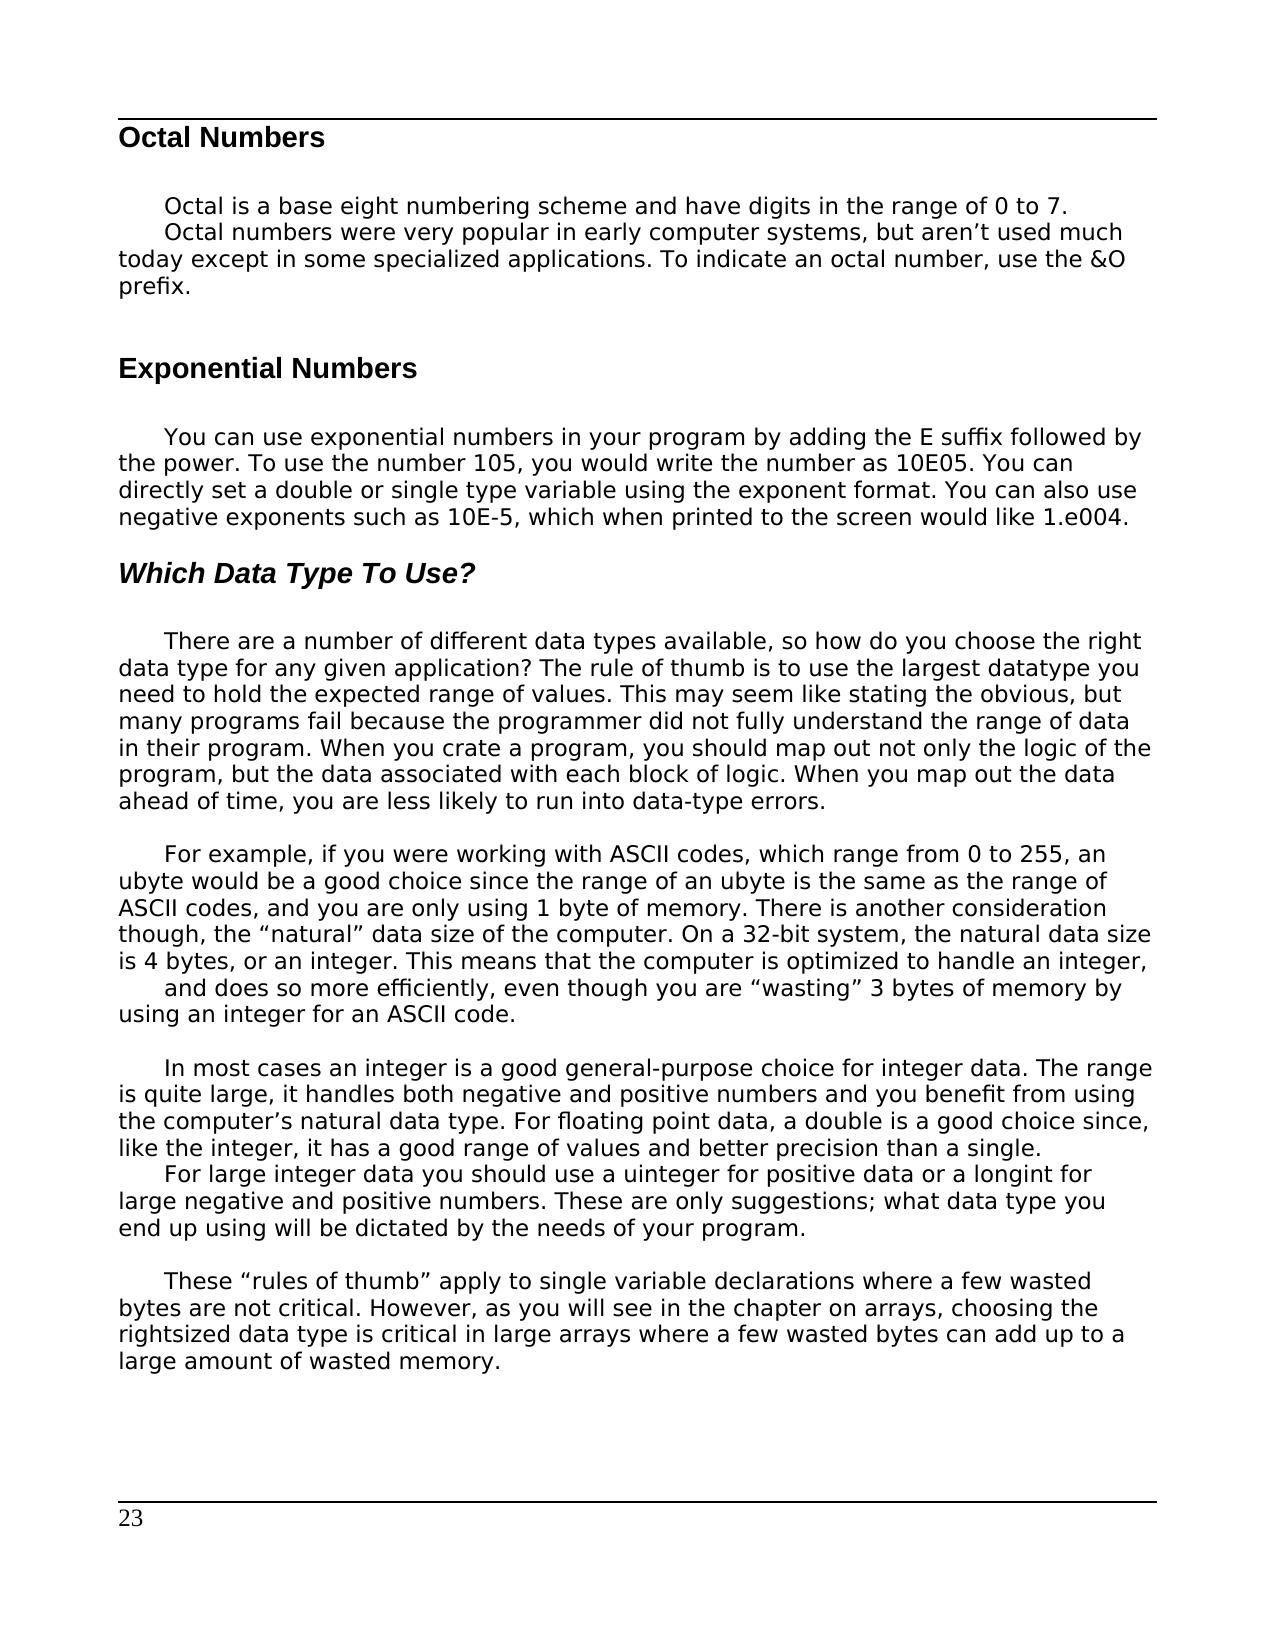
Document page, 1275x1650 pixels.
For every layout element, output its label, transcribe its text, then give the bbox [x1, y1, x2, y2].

text and does so more efficiently, even though you are “wasting” 3 bytes of memory by using an integer for an ASCII code. [118, 975, 1157, 1028]
subtitle Which Data Type To Use? [118, 556, 1157, 589]
text There are a number of different data types available, so how do you choose the right data type for any given application? The rule of thumb is to use the largest datatype you need to hold the expected range of values. This may seem like stating the obvious, but many programs fail because the programmer did not fully understand the range of data in their program. When you crate a program, you should map out not only the logic of the program, but the data associated with each block of logic. When you map out the data ahead of time, you are less likely to run into data-type errors. [118, 628, 1157, 815]
subtitle Exponential Numbers [118, 351, 1157, 385]
text Octal is a base eight numbering scheme and have digits in the range of 0 to 7. [118, 193, 1157, 219]
text For large integer data you should use a uinteger for positive data or a longint for large negative and positive numbers. These are only suggestions; what data type you end up using will be dictated by the needs of your program. [118, 1162, 1157, 1242]
text Octal numbers were very popular in early computer systems, but aren’t used much today except in some specialized applications. To indicate an octal number, use the &O prefix. [118, 219, 1157, 299]
subtitle Octal Numbers [118, 120, 1157, 154]
text You can use exponential numbers in your program by adding the E suffix followed by the power. To use the number 105, you would write the number as 10E05. You can directly set a double or single type variable using the exponent format. You can also use negative exponents such as 10E-5, which when printed to the screen would like 1.e004. [118, 424, 1157, 531]
text These “rules of thumb” apply to single variable declarations where a few wasted bytes are not critical. However, as you will see in the chapter on arrays, choosing the rightsized data type is critical in large arrays where a few wasted bytes can add up to a large amount of wasted memory. [118, 1268, 1157, 1375]
text For example, if you were working with ASCII codes, which range from 0 to 255, an ubyte would be a good choice since the range of an ubyte is the same as the range of ASCII codes, and you are only using 1 byte of memory. There is another consideration though, the “natural” data size of the computer. On a 32-bit system, the natural data size is 4 bytes, or an integer. This means that the computer is optimized to handle an integer, [118, 842, 1157, 975]
text In most cases an integer is a good general-purpose choice for integer data. The range is quite large, it handles both negative and positive numbers and you benefit from using the computer’s natural data type. For floating point data, a double is a good choice since, like the integer, it has a good range of values and better precision than a single. [118, 1055, 1157, 1162]
